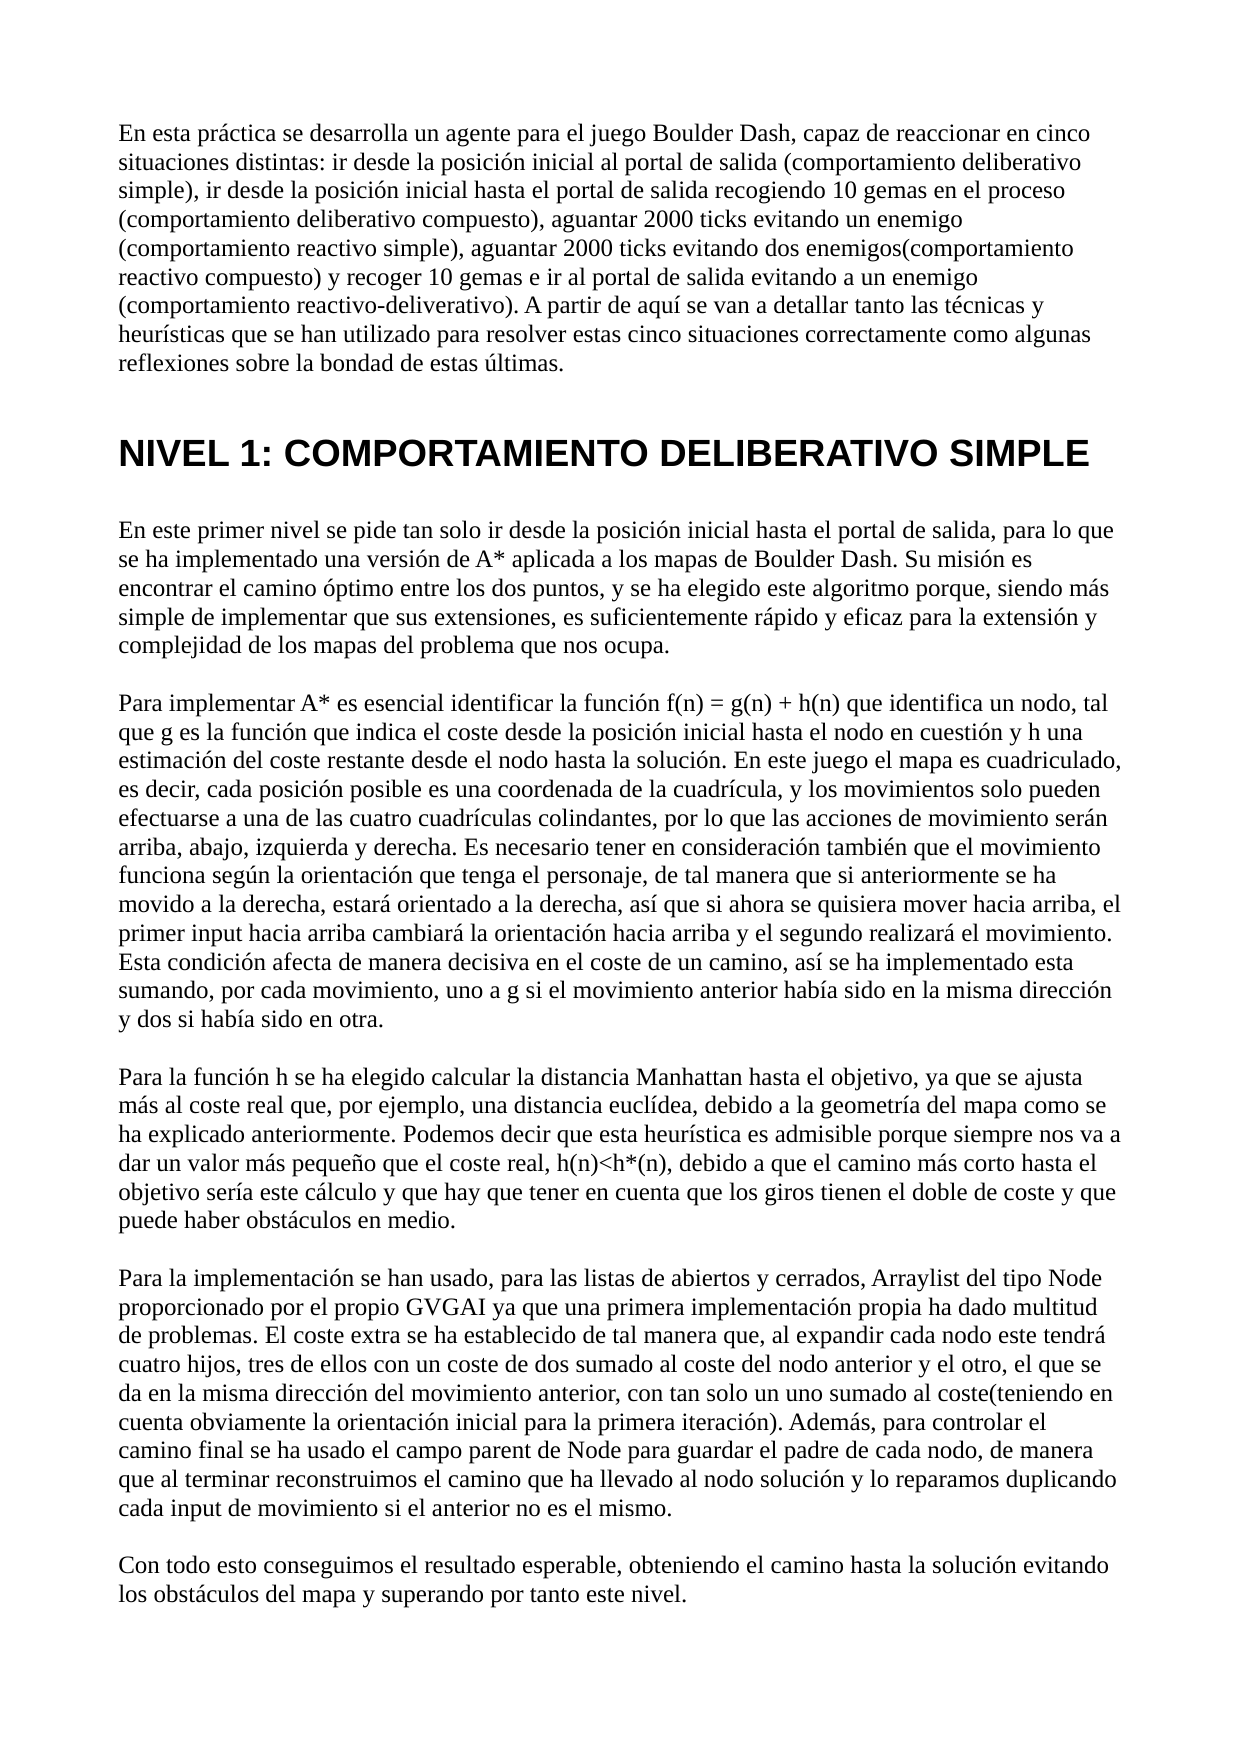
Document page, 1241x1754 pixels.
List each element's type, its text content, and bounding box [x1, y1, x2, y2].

text Para implementar A* es esencial identificar la función f(n) = g(n) + h(n) que identifica un nodo, tal que g es la función que indica el coste desde la posición inicial hasta el nodo en cuestión y h una estimación del coste restante desde el nodo hasta la solución. En este juego el mapa es cuadriculado, es decir, cada posición posible es una coordenada de la cuadrícula, y los movimientos solo pueden efectuarse a una de las cuatro cuadrículas colindantes, por lo que las acciones de movimiento serán arriba, abajo, izquierda y derecha. Es necesario tener en consideración también que el movimiento funciona según la orientación que tenga el personaje, de tal manera que si anteriormente se ha movido a la derecha, estará orientado a la derecha, así que si ahora se quisiera mover hacia arriba, el primer input hacia arriba cambiará la orientación hacia arriba y el segundo realizará el movimiento. [118, 688, 1122, 947]
text Para la función h se ha elegido calcular la distancia Manhattan hasta el objetivo, ya que se ajusta más al coste real que, por ejemplo, una distancia euclídea, debido a la geometría del mapa como se ha explicado anteriormente. Podemos decir que esta heurística es admisible porque siempre nos va a dar un valor más pequeño que el coste real, h(n)<h*(n), debido a que el camino más corto hasta el objetivo sería este cálculo y que hay que tener en cuenta que los giros tienen el doble de coste y que puede haber obstáculos en medio. [118, 1062, 1122, 1234]
text En este primer nivel se pide tan solo ir desde la posición inicial hasta el portal de salida, para lo que se ha implementado una versión de A* aplicada a los mapas de Boulder Dash. Su misión es encontrar el camino óptimo entre los dos puntos, y se ha elegido este algoritmo porque, siendo más simple de implementar que sus extensiones, es suficientemente rápido y eficaz para la extensión y complejidad de los mapas del problema que nos ocupa. [118, 516, 1122, 659]
text Para la implementación se han usado, para las listas de abiertos y cerrados, Arraylist del tipo Node proporcionado por el propio GVGAI ya que una primera implementación propia ha dado multitud de problemas. El coste extra se ha establecido de tal manera que, al expandir cada nodo este tendrá cuatro hijos, tres de ellos con un coste de dos sumado al coste del nodo anterior y el otro, el que se da en la misma dirección del movimiento anterior, con tan solo un uno sumado al coste(teniendo en cuenta obviamente la orientación inicial para la primera iteración). Además, para controlar el camino final se ha usado el campo parent de Node para guardar el padre de cada nodo, de manera que al terminar reconstruimos el camino que ha llevado al nodo solución y lo reparamos duplicando cada input de movimiento si el anterior no es el mismo. [118, 1263, 1122, 1522]
text En esta práctica se desarrolla un agente para el juego Boulder Dash, capaz de reaccionar en cinco situaciones distintas: ir desde la posición inicial al portal de salida (comportamiento deliberativo simple), ir desde la posición inicial hasta el portal de salida recogiendo 10 gemas en el proceso (comportamiento deliberativo compuesto), aguantar 2000 ticks evitando un enemigo (comportamiento reactivo simple), aguantar 2000 ticks evitando dos enemigos(comportamiento reactivo compuesto) y recoger 10 gemas e ir al portal de salida evitando a un enemigo (comportamiento reactivo-deliverativo). A partir de aquí se van a detallar tanto las técnicas y heurísticas que se han utilizado para resolver estas cinco situaciones correctamente como algunas reflexiones sobre la bondad de estas últimas. [118, 118, 1122, 377]
subtitle NIVEL 1: COMPORTAMIENTO DELIBERATIVO SIMPLE [118, 431, 1122, 474]
text Esta condición afecta de manera decisiva en el coste de un camino, así se ha implementado esta sumando, por cada movimiento, uno a g si el movimiento anterior había sido en la misma dirección y dos si había sido en otra. [118, 947, 1122, 1033]
text Con todo esto conseguimos el resultado esperable, obteniendo el camino hasta la solución evitando los obstáculos del mapa y superando por tanto este nivel. [118, 1551, 1122, 1608]
